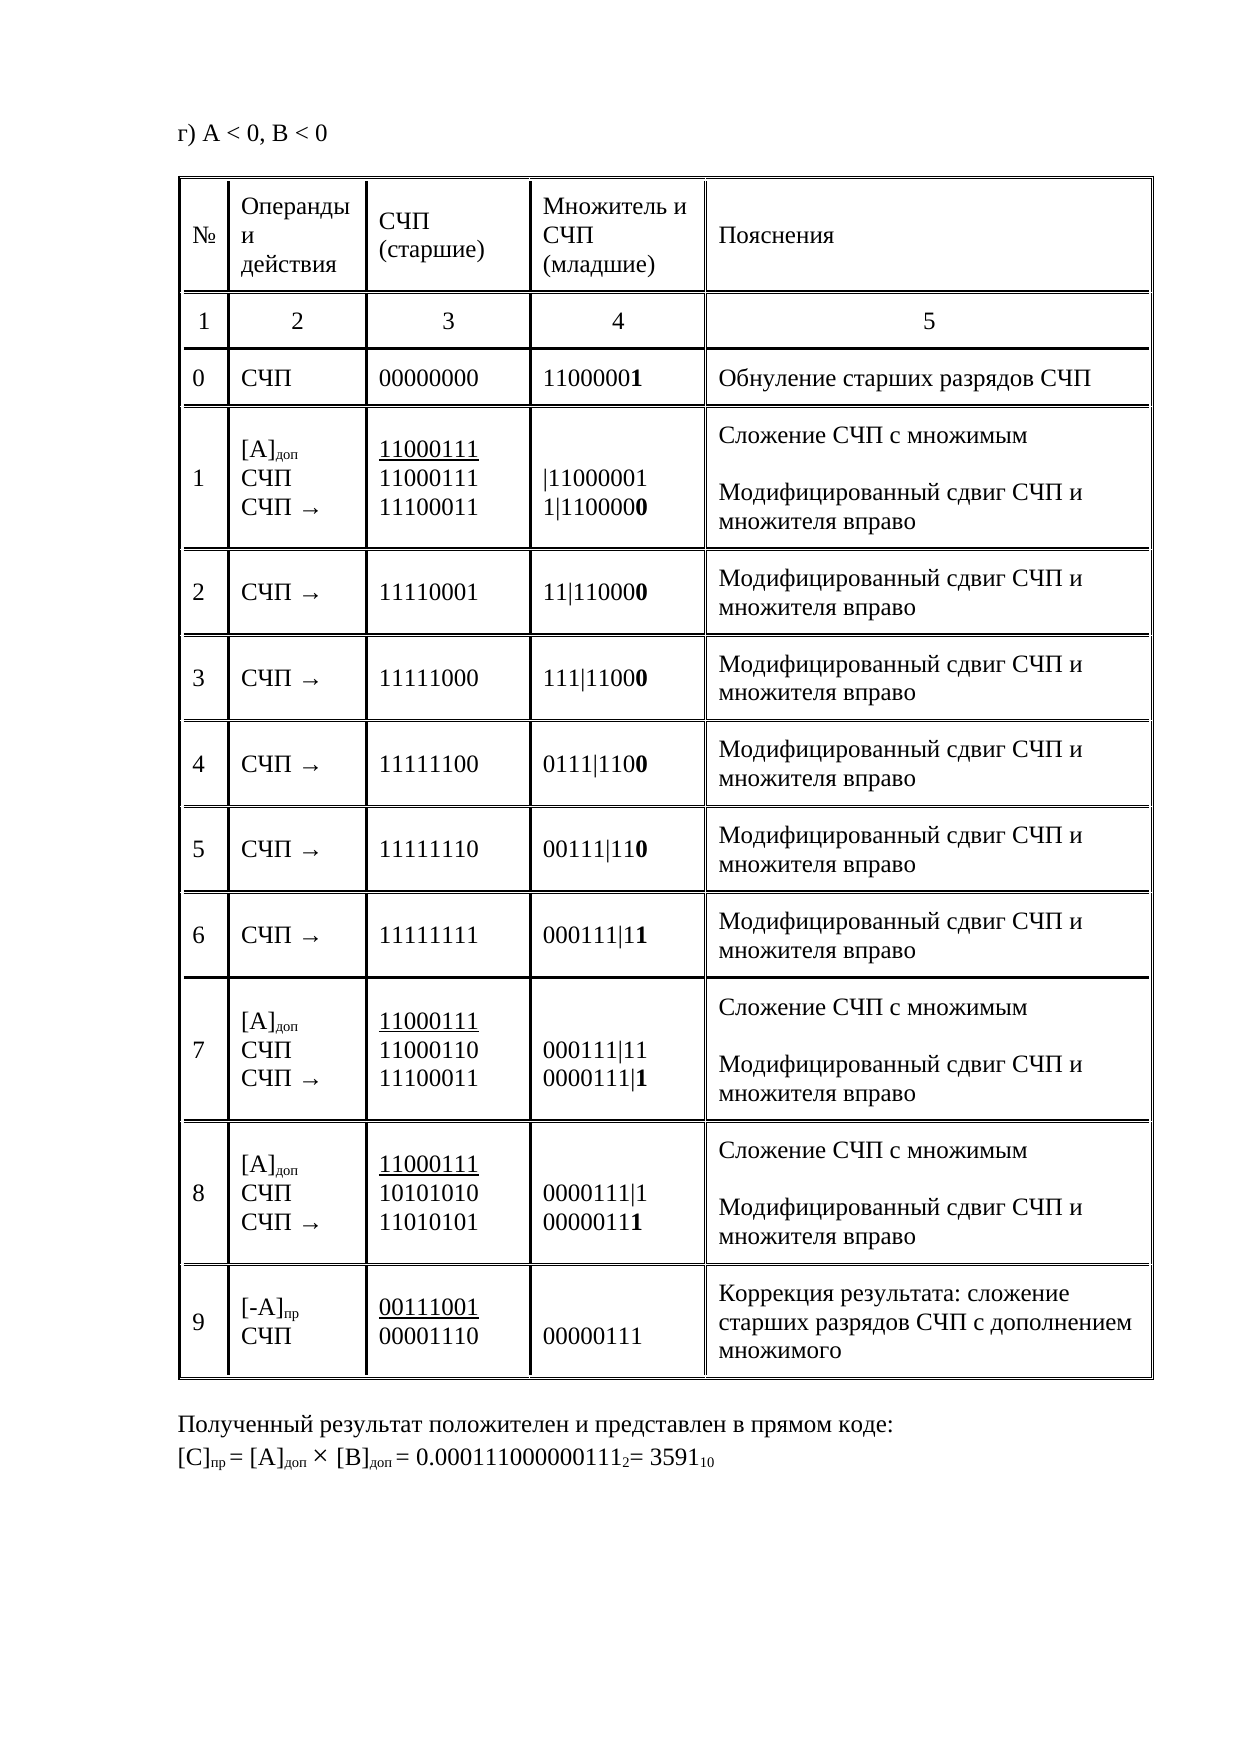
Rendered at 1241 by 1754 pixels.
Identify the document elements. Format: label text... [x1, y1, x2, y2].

table_cell 11111000 [368, 637, 529, 719]
table_cell 2 [181, 547, 227, 633]
table_cell 0000111|1 00000111 [532, 1123, 704, 1262]
table_cell Модифицированный сдвиг СЧП и множителя вправо [707, 805, 1151, 890]
table_cell [A]доп СЧП СЧП → [230, 408, 365, 547]
table_header СЧП (старшие) [366, 177, 530, 290]
table_cell 11111111 [368, 894, 529, 976]
table_cell 2 [230, 294, 365, 347]
table_cell 9 [181, 1263, 228, 1377]
table_cell 11111100 [368, 722, 529, 804]
table_cell 11110001 [368, 551, 529, 633]
table_cell СЧП → [230, 808, 365, 890]
table_cell Сложение СЧП с множимым Модифицированный сдвиг СЧП и множителя вправо [707, 404, 1151, 547]
table_cell 11000111 11000111 11100011 [368, 408, 529, 547]
table_cell 11|110000 [532, 551, 704, 633]
table_cell 11000001 [532, 350, 704, 404]
table_cell Обнуление старших разрядов СЧП [707, 347, 1151, 404]
table_cell 3 [368, 294, 529, 347]
table_cell [-A]пр СЧП [228, 1266, 366, 1377]
table_cell 1 [181, 404, 227, 547]
table_cell Модифицированный сдвиг СЧП и множителя вправо [707, 890, 1151, 976]
table_cell 7 [181, 976, 227, 1119]
table_cell 00000111 [530, 1266, 706, 1377]
table_cell 000111|11 [532, 894, 704, 976]
table_cell СЧП → [230, 722, 365, 804]
table_cell Сложение СЧП с множимым Модифицированный сдвиг СЧП и множителя вправо [707, 976, 1151, 1119]
table_cell 0111|1100 [532, 722, 704, 804]
table_cell СЧП → [230, 894, 365, 976]
text Полученный результат положителен и представлен в прямом коде: [C]пр = [A]доп × [B]доп = 0.0001110000001112= 359110 [177, 1380, 1152, 1471]
table_cell 1 [181, 290, 227, 347]
table_cell 00111|110 [532, 808, 704, 890]
table_cell 11000111 10101010 11010101 [368, 1123, 529, 1262]
table_cell |11000001 1|1100000 [532, 408, 704, 547]
table_cell 0 [181, 347, 227, 404]
subtitle г) A < 0, B < 0 [177, 118, 1152, 147]
table_header № [181, 179, 228, 290]
table_cell СЧП → [230, 551, 365, 633]
table_cell 4 [532, 294, 704, 347]
table_header Пояснения [706, 179, 1151, 290]
table_cell 5 [181, 805, 227, 890]
table_cell Сложение СЧП с множимым Модифицированный сдвиг СЧП и множителя вправо [707, 1119, 1151, 1262]
table_header Операнды и действия [228, 179, 366, 290]
table_cell 5 [707, 290, 1151, 347]
table_cell 00000000 [368, 350, 529, 404]
table_cell 8 [181, 1119, 227, 1262]
table_cell 111|11000 [532, 637, 704, 719]
table_cell 11000111 11000110 11100011 [368, 979, 529, 1119]
table_cell 3 [181, 633, 227, 719]
table_cell 000111|11 0000111|1 [532, 979, 704, 1119]
table_header Множитель и СЧП (младшие) [530, 179, 706, 290]
table_cell [A]доп СЧП СЧП → [230, 1123, 365, 1262]
table_cell СЧП [230, 350, 365, 404]
table_cell Коррекция результата: сложение старших разрядов СЧП с дополнением множимого [706, 1263, 1151, 1377]
table_cell [A]доп СЧП СЧП → [230, 979, 365, 1119]
table_cell Модифицированный сдвиг СЧП и множителя вправо [707, 633, 1151, 719]
table_cell Модифицированный сдвиг СЧП и множителя вправо [706, 719, 1152, 804]
table_cell СЧП → [230, 637, 365, 719]
table_cell 6 [181, 890, 227, 976]
table_cell Модифицированный сдвиг СЧП и множителя вправо [707, 547, 1151, 633]
table_cell 11111110 [368, 808, 529, 890]
table_cell 4 [180, 719, 228, 804]
table_cell 00111001 00001110 [366, 1266, 530, 1377]
